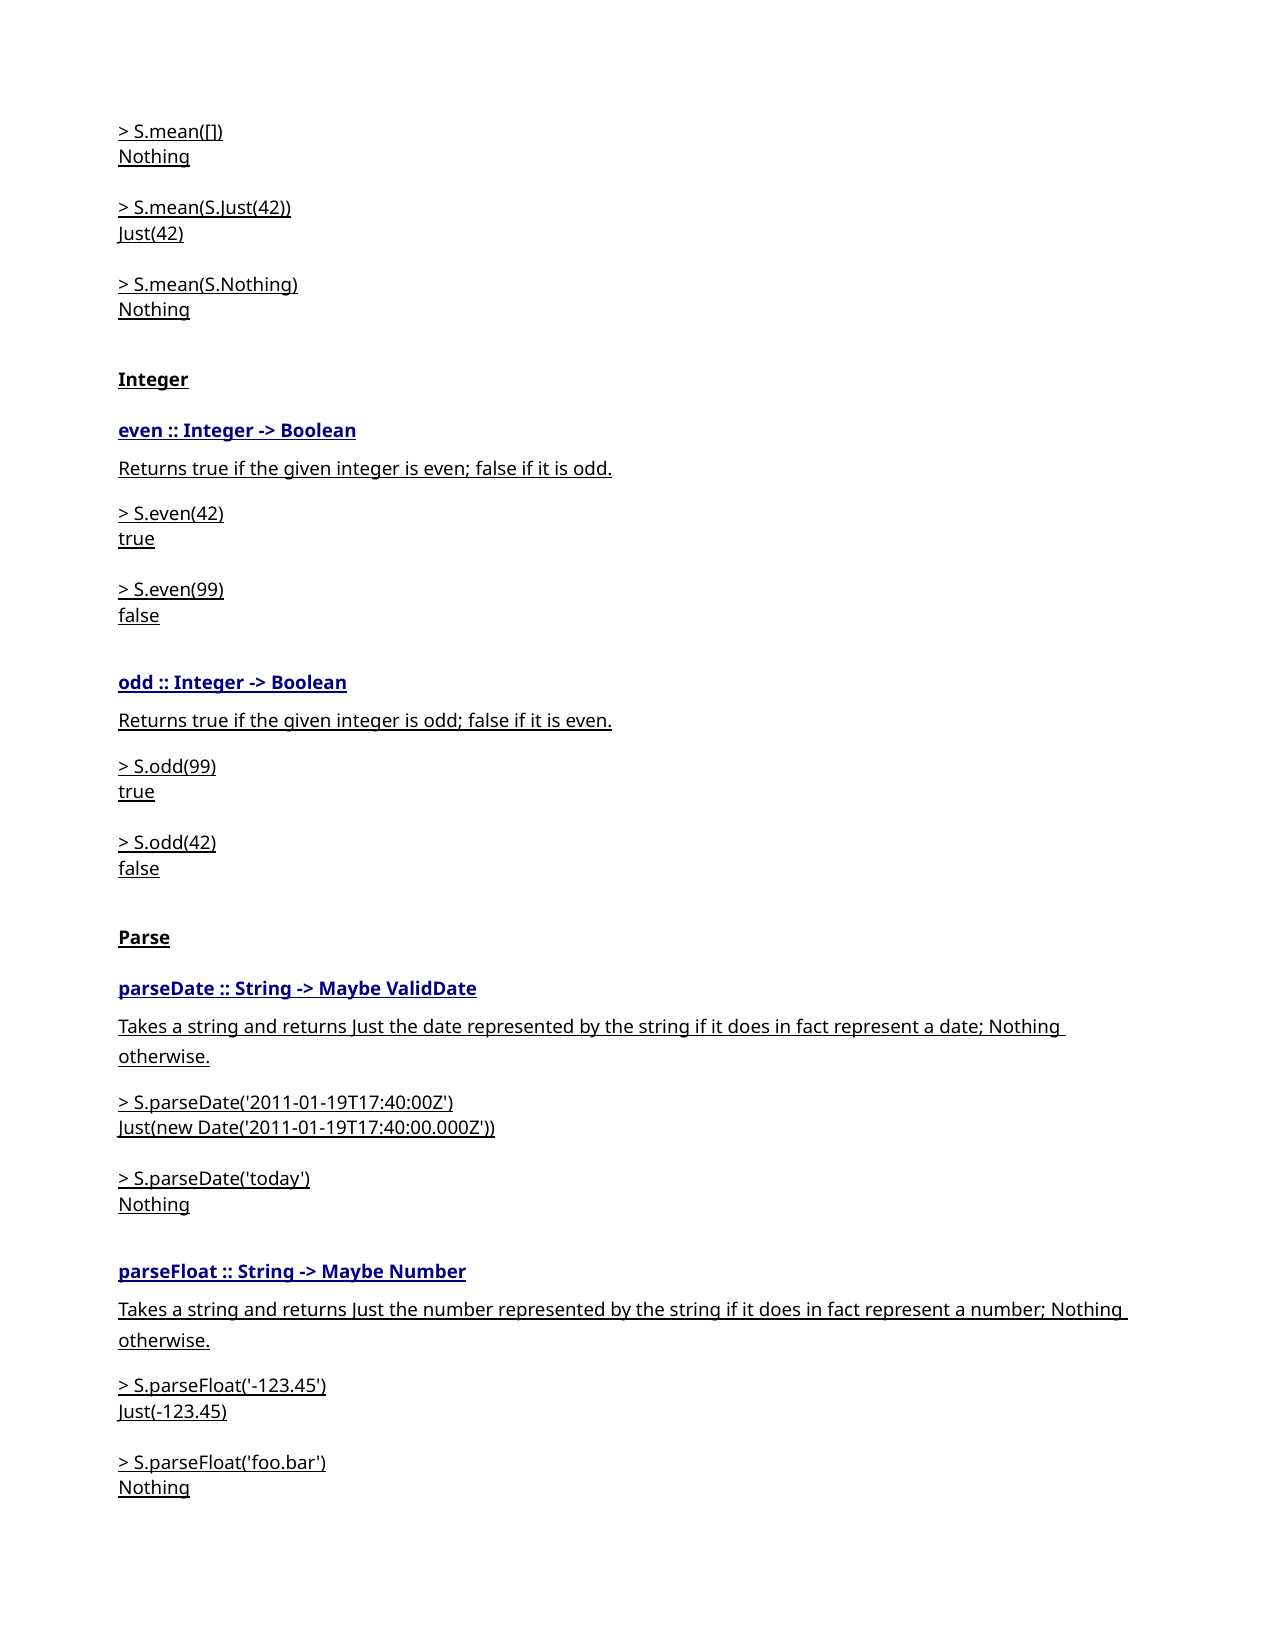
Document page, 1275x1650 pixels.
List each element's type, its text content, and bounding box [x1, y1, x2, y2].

text > S.parseDate('today') [118, 1166, 1157, 1191]
text > S.even(99) [118, 577, 1157, 602]
text Nothing [118, 1191, 1157, 1217]
text Just(new Date('2011-01-19T17:40:00.000Z')) [118, 1114, 1157, 1140]
text Just(42) [118, 220, 1157, 246]
text > S.parseFloat('foo.bar') [118, 1449, 1157, 1474]
text Takes a string and returns Just the number represented by the string if it does in fact represent a number; Nothing otherwise. [118, 1297, 1157, 1353]
text Just(-123.45) [118, 1398, 1157, 1423]
subtitle Integer [118, 366, 1157, 392]
text > S.even(42) [118, 500, 1157, 526]
subtitle odd :: Integer -⁠> Boolean [118, 670, 1157, 695]
subtitle Parse [118, 924, 1157, 950]
text > S.mean(S.Just(42)) [118, 195, 1157, 220]
text Returns true if the given integer is odd; false if it is even. [118, 708, 1157, 733]
text > S.odd(99) [118, 753, 1157, 778]
text false [118, 602, 1157, 628]
text > S.odd(42) [118, 829, 1157, 855]
text Returns true if the given integer is even; false if it is odd. [118, 455, 1157, 480]
text true [118, 778, 1157, 804]
text > S.parseDate('2011-01-19T17:40:00Z') [118, 1089, 1157, 1114]
text Nothing [118, 297, 1157, 322]
text true [118, 526, 1157, 551]
text > S.mean([]) [118, 118, 1157, 144]
subtitle even :: Integer -⁠> Boolean [118, 417, 1157, 442]
text > S.parseFloat('-123.45') [118, 1372, 1157, 1398]
subtitle parseDate :: String -⁠> Maybe ValidDate [118, 975, 1157, 1001]
subtitle parseFloat :: String -⁠> Maybe Number [118, 1258, 1157, 1284]
text Nothing [118, 144, 1157, 169]
text false [118, 855, 1157, 881]
text Takes a string and returns Just the date represented by the string if it does in fact represent a date; Nothing otherwise. [118, 1013, 1157, 1069]
text > S.mean(S.Nothing) [118, 271, 1157, 297]
text Nothing [118, 1474, 1157, 1500]
